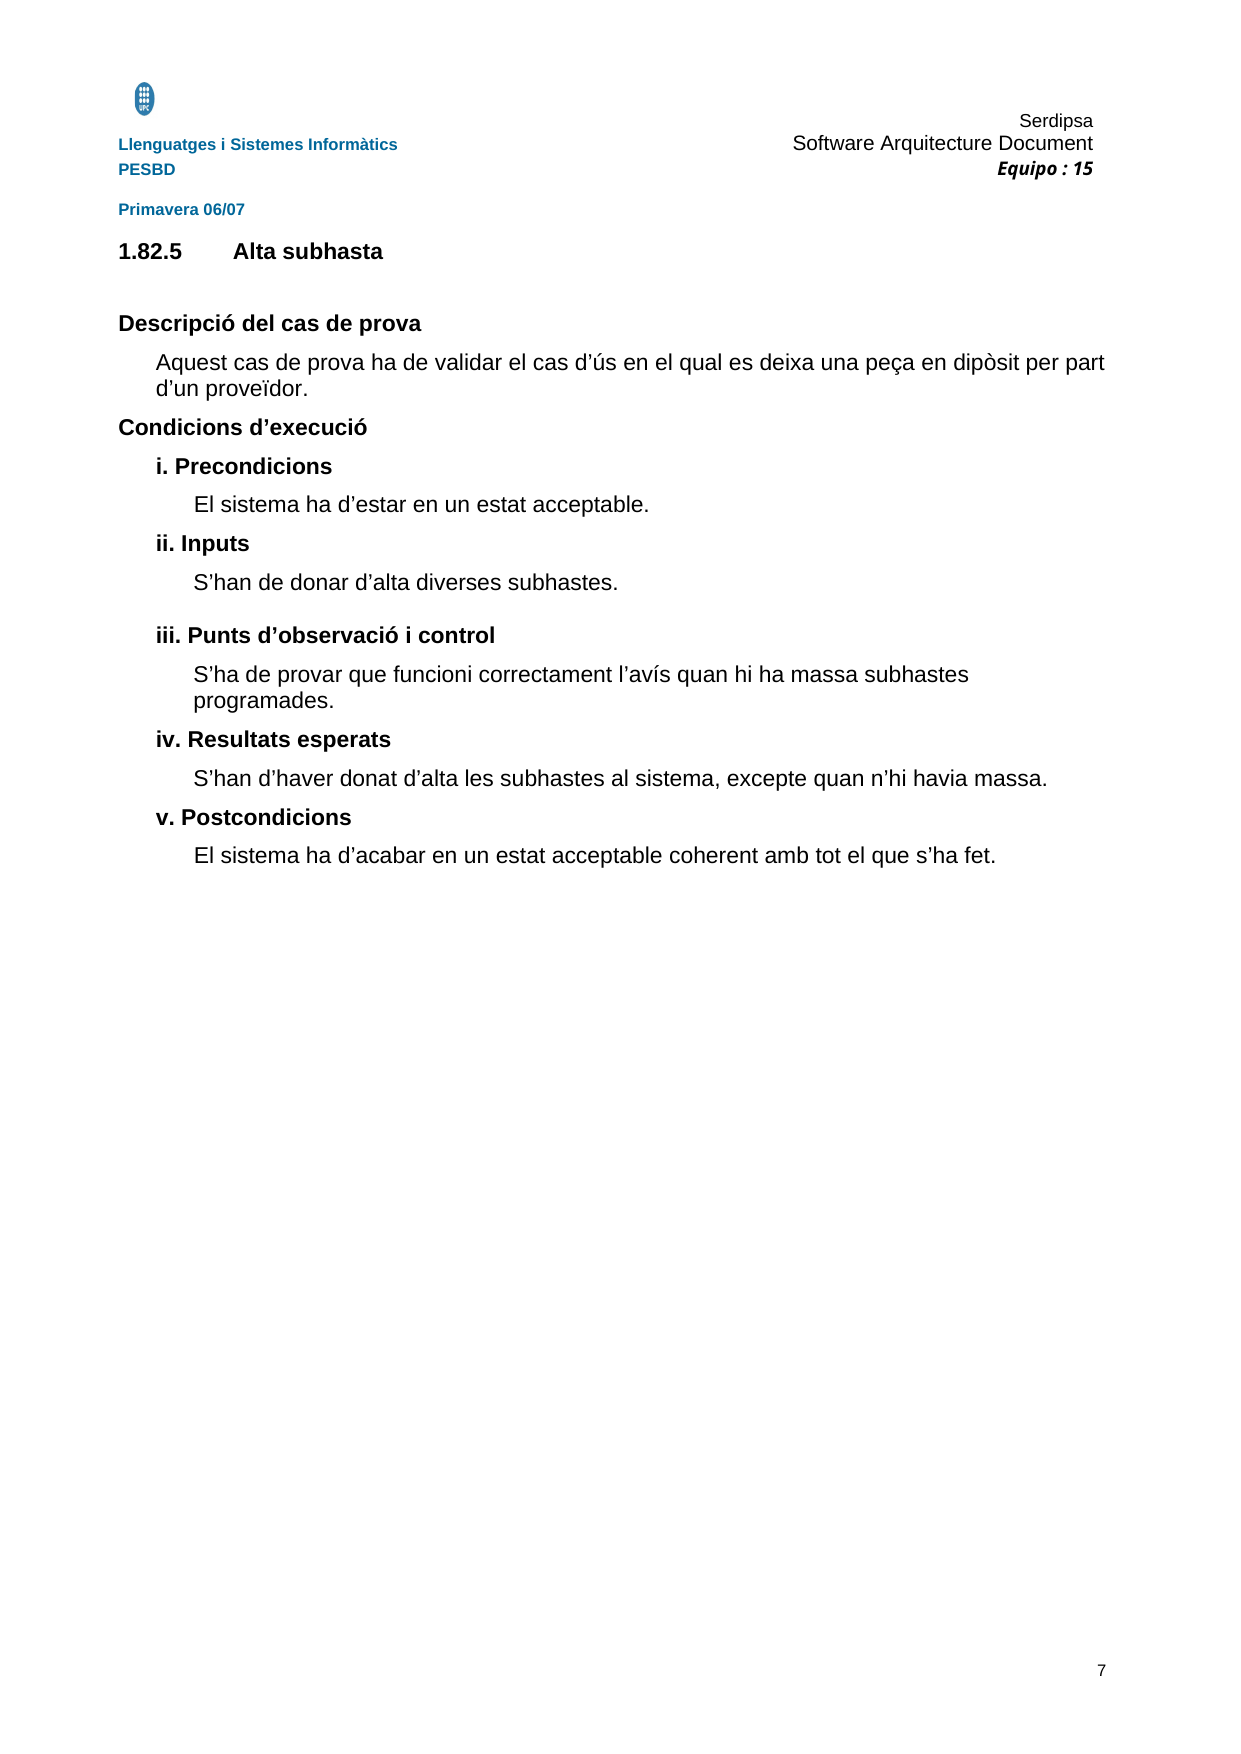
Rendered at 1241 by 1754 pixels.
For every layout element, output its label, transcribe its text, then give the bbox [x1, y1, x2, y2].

text Condicions d’execució [118, 414, 1106, 440]
text ii. Inputs [156, 530, 1106, 557]
text iv. Resultats esperats [156, 726, 1106, 752]
text S’ha de provar que funcioni correctament l’avís quan hi ha massa subhastes programades. [193, 661, 1106, 713]
text El sistema ha d’estar en un estat acceptable. [156, 491, 1106, 518]
text Aquest cas de prova ha de validar el cas d’ús en el qual es deixa una peça en dipòsit per part d’un proveïdor. [156, 348, 1106, 401]
text Descripció del cas de prova [118, 310, 1106, 336]
text iii. Punts d’observació i control [156, 622, 1106, 648]
subtitle 2.5 Alta subhasta [118, 238, 1106, 264]
text i. Precondicions [156, 453, 1106, 479]
text v. Postcondicions [156, 804, 1106, 830]
text S’han de donar d’alta diverses subhastes. [193, 569, 1106, 596]
text El sistema ha d’acabar en un estat acceptable coherent amb tot el que s’ha fet. [156, 842, 1106, 869]
text S’han d’haver donat d’alta les subhastes al sistema, excepte quan n’hi havia massa. [193, 765, 1106, 791]
